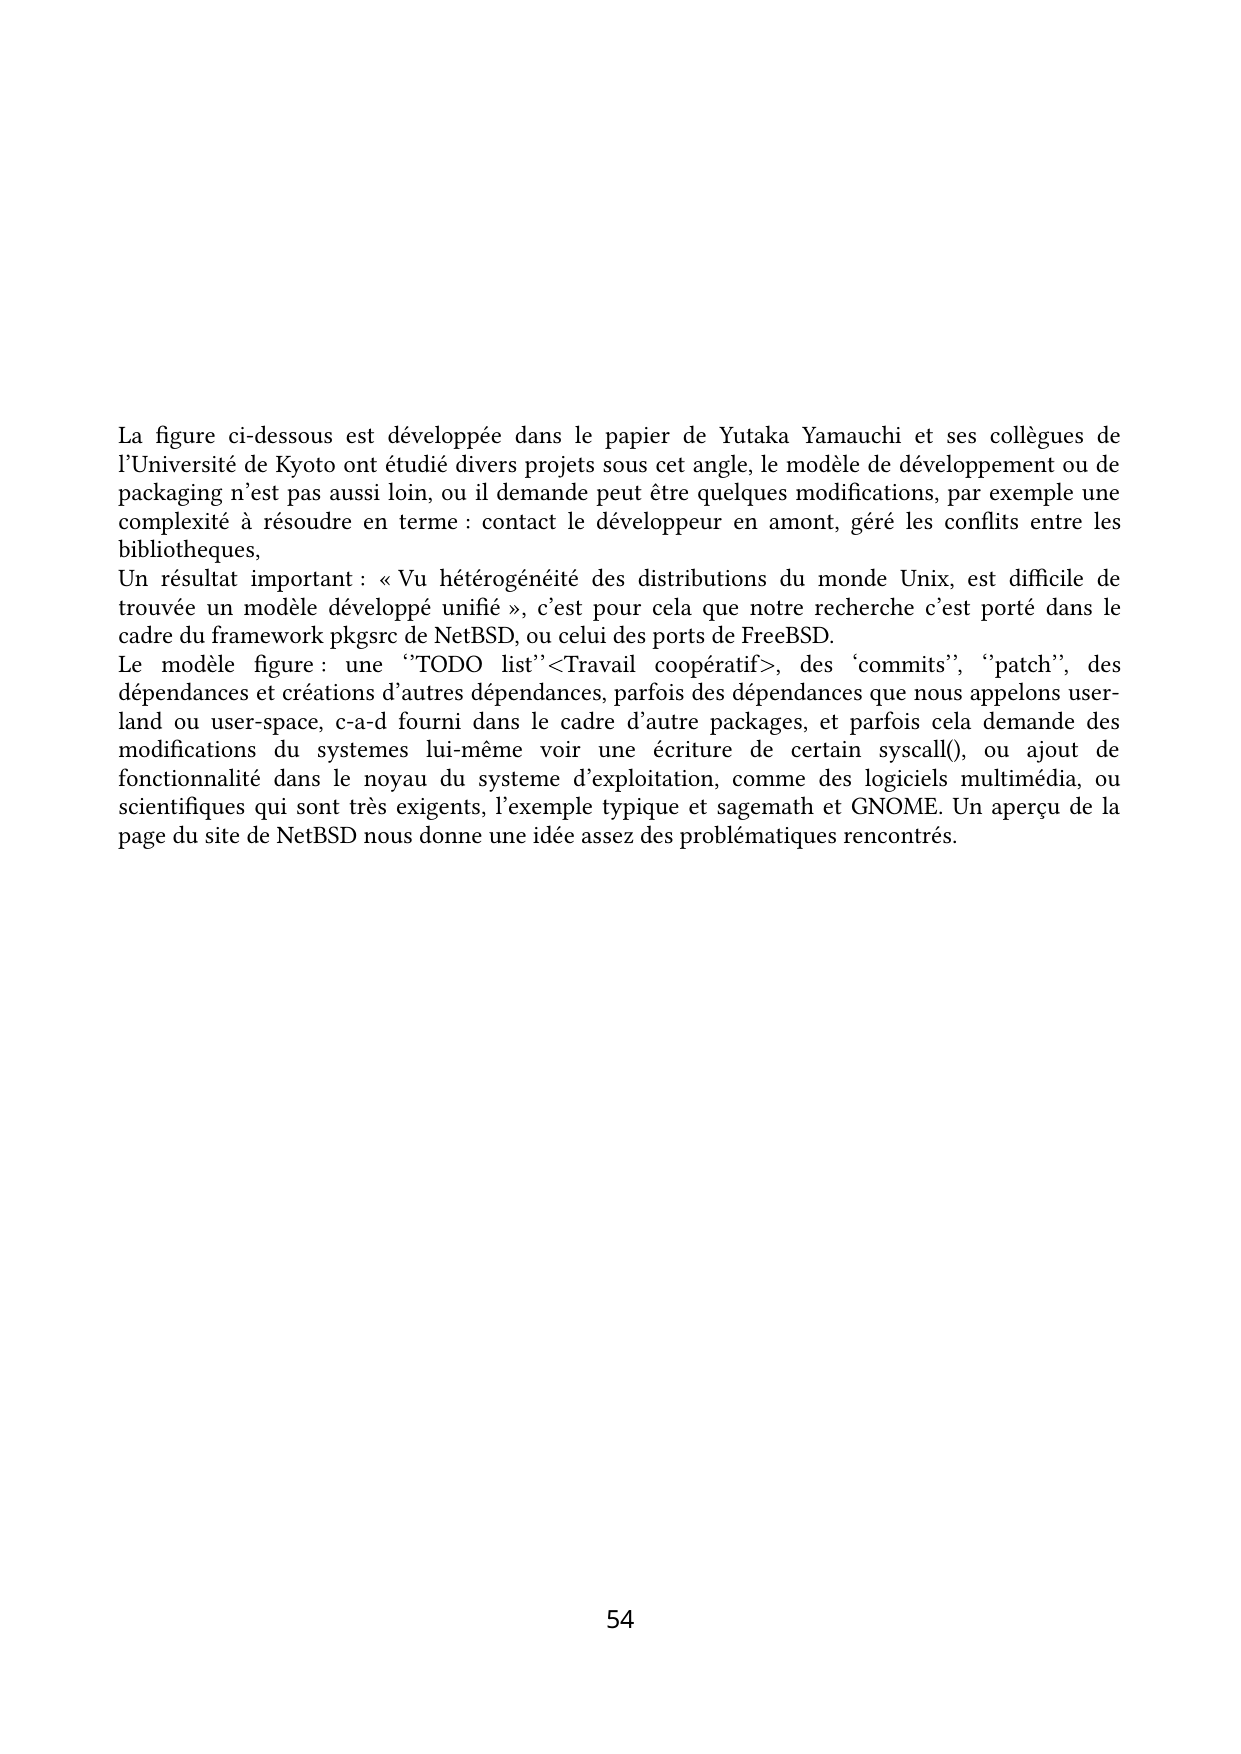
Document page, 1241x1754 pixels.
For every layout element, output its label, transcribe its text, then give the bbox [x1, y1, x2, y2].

text Le modèle figure : une ‘’TODO list’’Travail coopératif, des ‘commits’’, ‘’patch’’, des dépendances et créations d’autres dépendances, parfois des dépendances que nous appelons user-land ou user-space, c-a-d fourni dans le cadre d’autre packages, et parfois cela demande des modifications du systemes lui-même voir une écriture de certain syscall(), ou ajout de fonctionnalité dans le noyau du systeme d’exploitation, comme des logiciels multimédia, ou scientifiques qui sont très exigents, l’exemple typique et sagemath et GNOME. Un aperçu de la page du site de NetBSD nous donne une idée assez des problématiques rencontrés. [118, 650, 1122, 849]
text La figure ci-dessous est développée dans le papier de Yutaka Yamauchi et ses collègues de l’Université de Kyoto ont étudié divers projets sous cet angle, le modèle de développement ou de packaging n’est pas aussi loin, ou il demande peut être quelques modifications, par exemple une complexité à résoudre en terme : contact le développeur en amont, géré les conflits entre les bibliotheques, [118, 421, 1122, 564]
text Un résultat important : « Vu hétérogénéité des distributions du monde Unix, est difficile de trouvée un modèle développé unifié », c’est pour cela que notre recherche c’est porté dans le cadre du framework pkgsrc de NetBSD, ou celui des ports de FreeBSD. [118, 564, 1122, 650]
